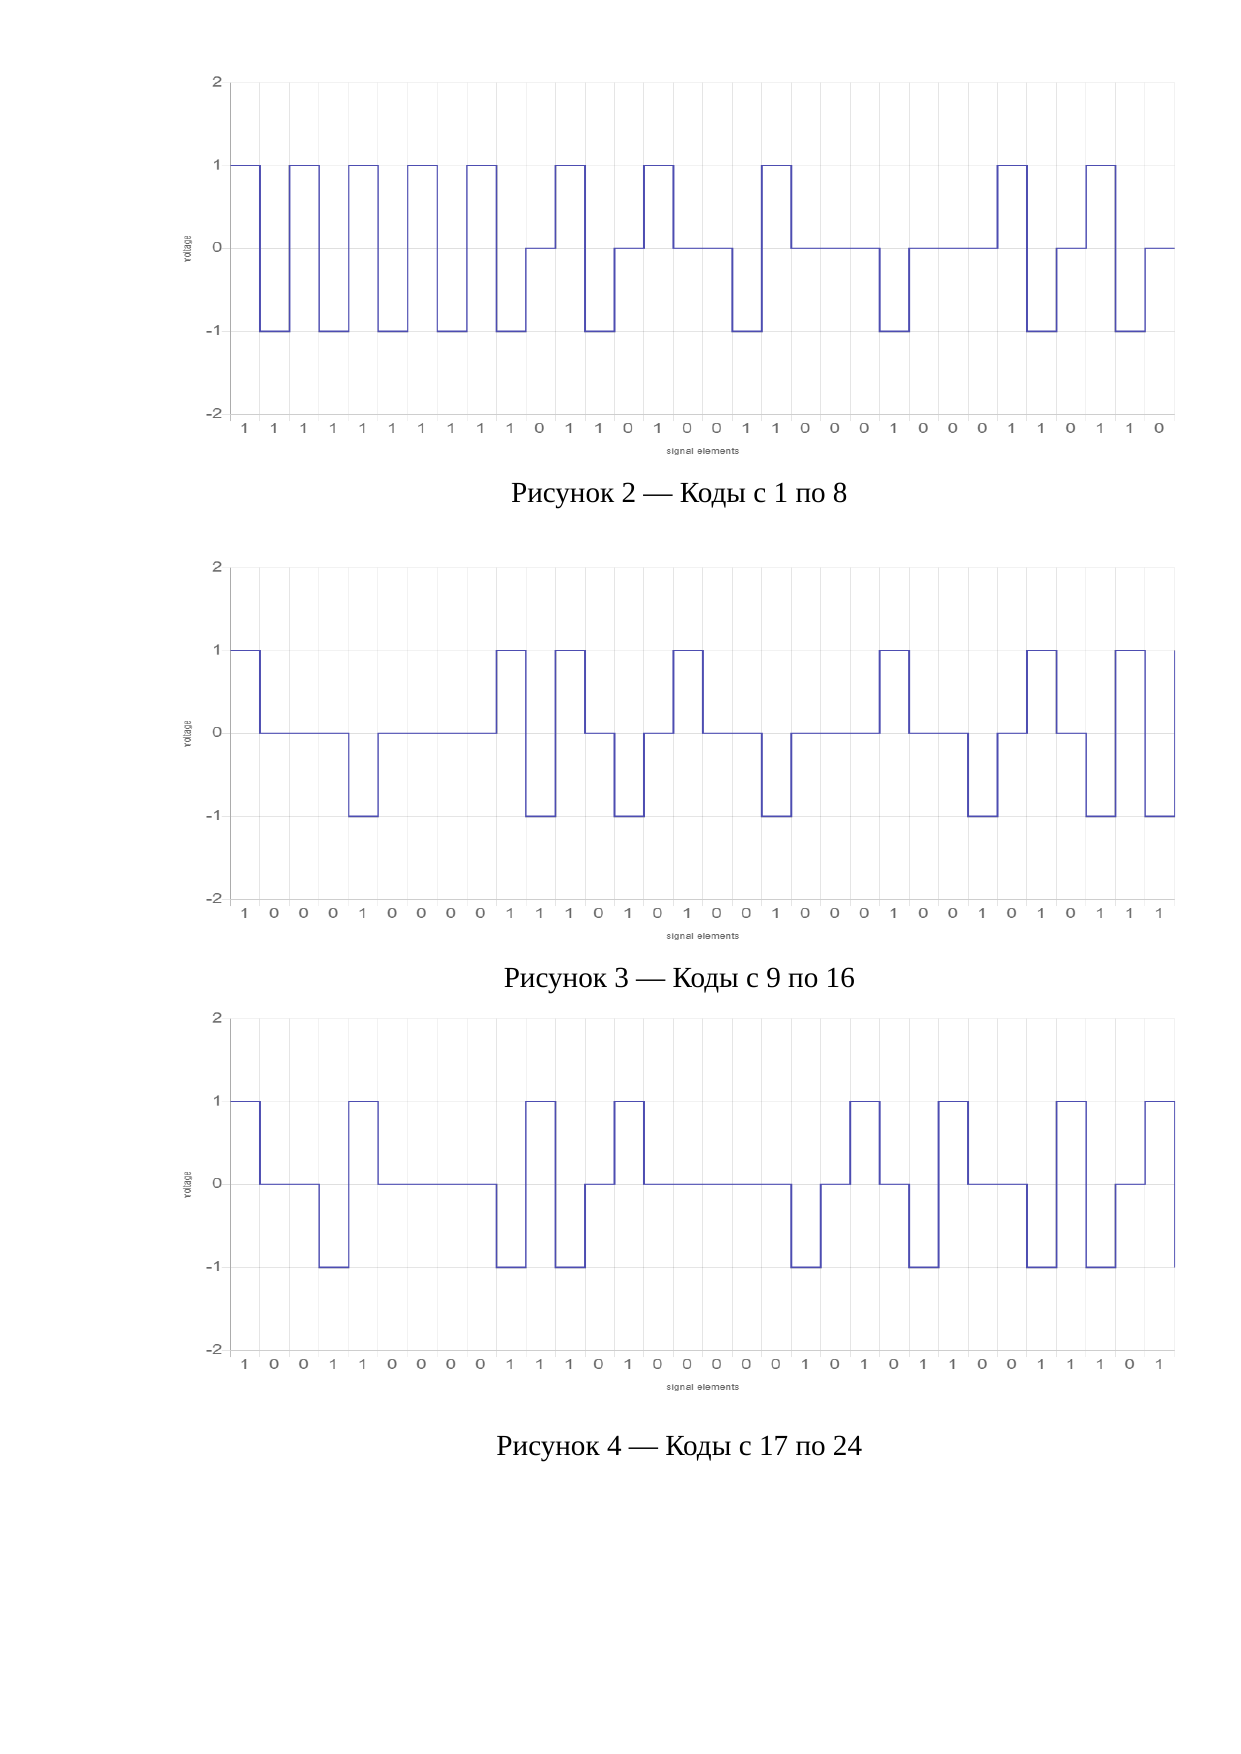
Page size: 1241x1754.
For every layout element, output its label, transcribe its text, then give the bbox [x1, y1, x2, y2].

picture [177, 559, 1182, 944]
text Рисунок 4 — Коды с 17 по 24 [177, 1395, 1181, 1461]
text Рисунок 2 — Коды с 1 по 8 [177, 459, 1181, 509]
picture [177, 1010, 1182, 1395]
picture [177, 75, 1182, 459]
text Рисунок 3 — Коды с 9 по 16 [177, 944, 1181, 994]
